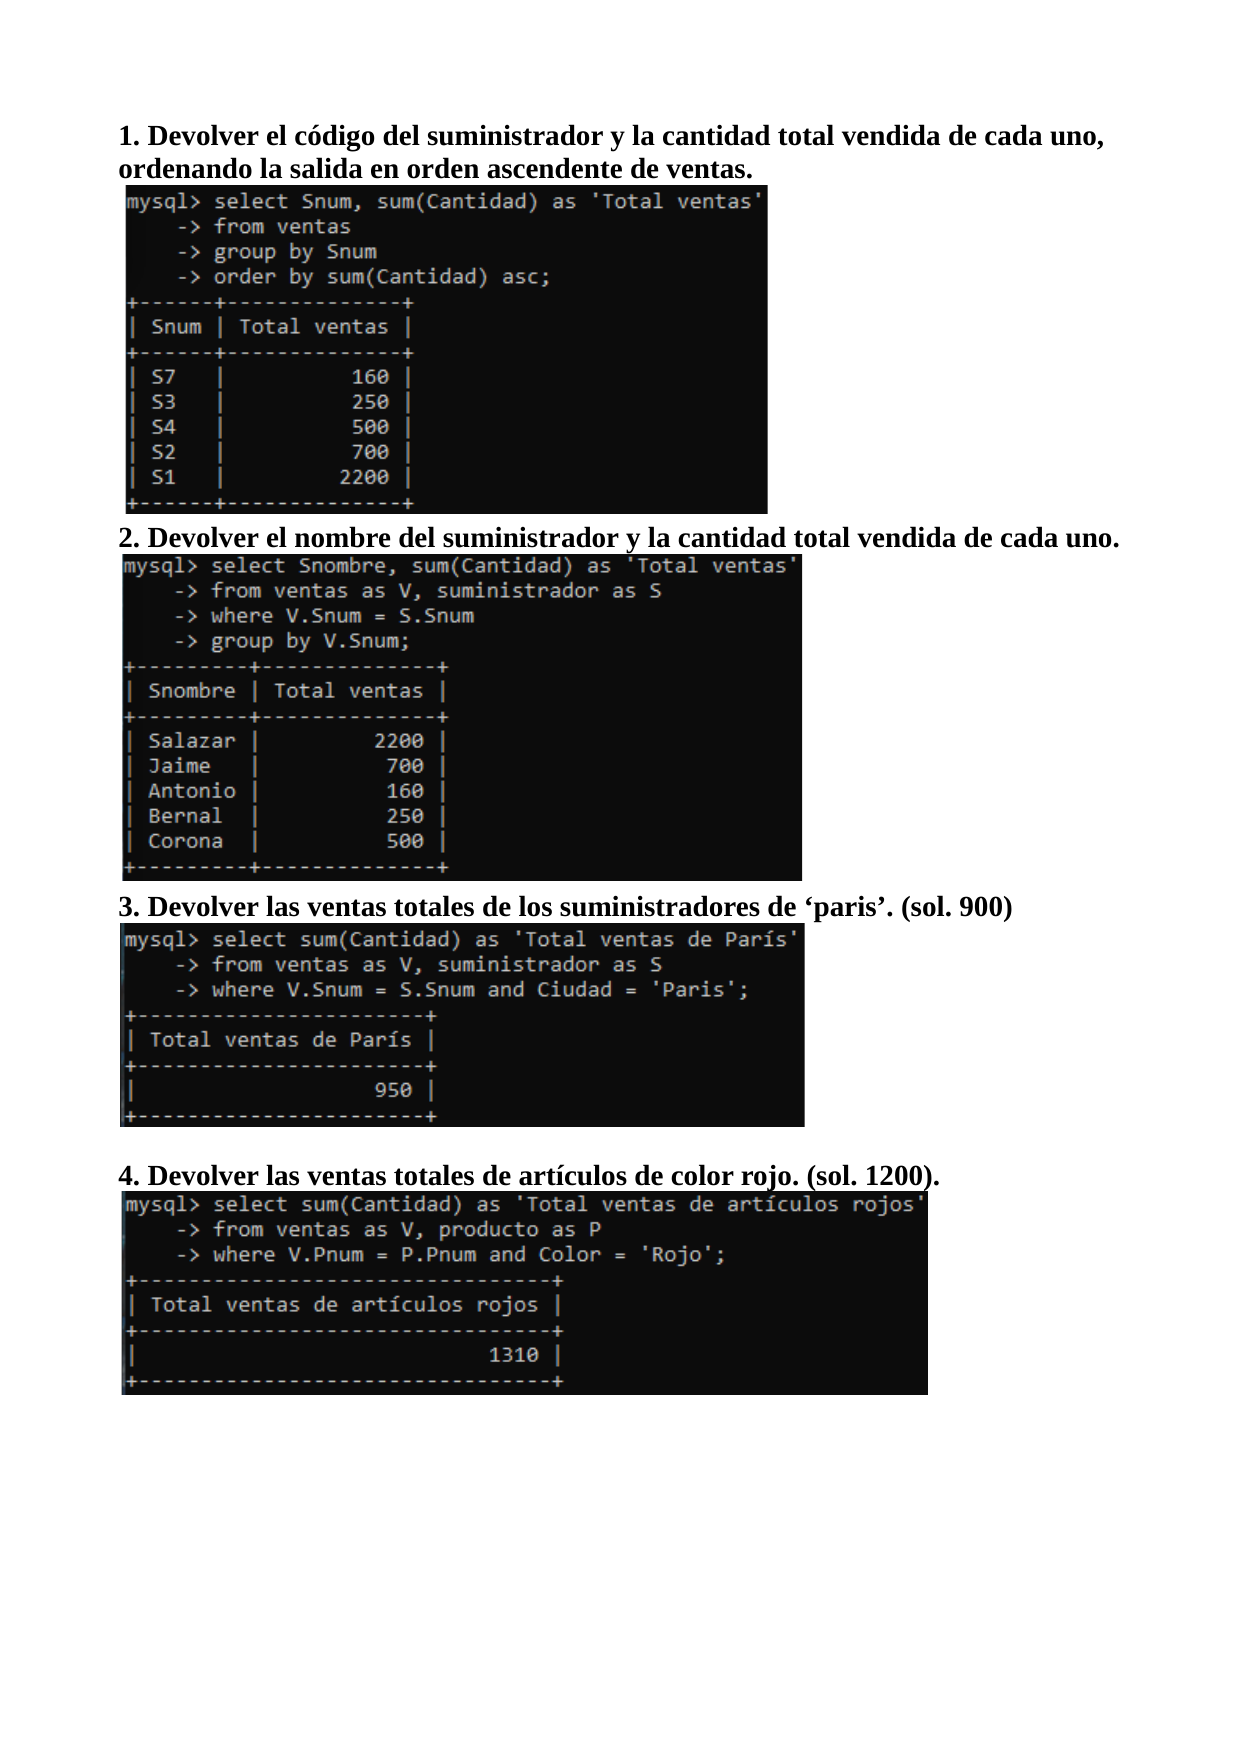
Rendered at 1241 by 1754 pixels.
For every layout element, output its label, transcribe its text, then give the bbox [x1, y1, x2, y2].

picture [122, 554, 803, 881]
picture [120, 923, 805, 1127]
text 4. Devolver las ventas totales de artículos de color rojo. (sol. 1200). [118, 1158, 1122, 1191]
picture [121, 1191, 928, 1395]
picture [125, 185, 768, 514]
text 3. Devolver las ventas totales de los suministradores de ‘paris’. (sol. 900) [118, 889, 1122, 923]
text 1. Devolver el código del suministrador y la cantidad total vendida de cada uno, ordenando la salida en orden ascendente de ventas. [118, 118, 1122, 185]
text 2. Devolver el nombre del suministrador y la cantidad total vendida de cada uno. [118, 521, 1122, 554]
